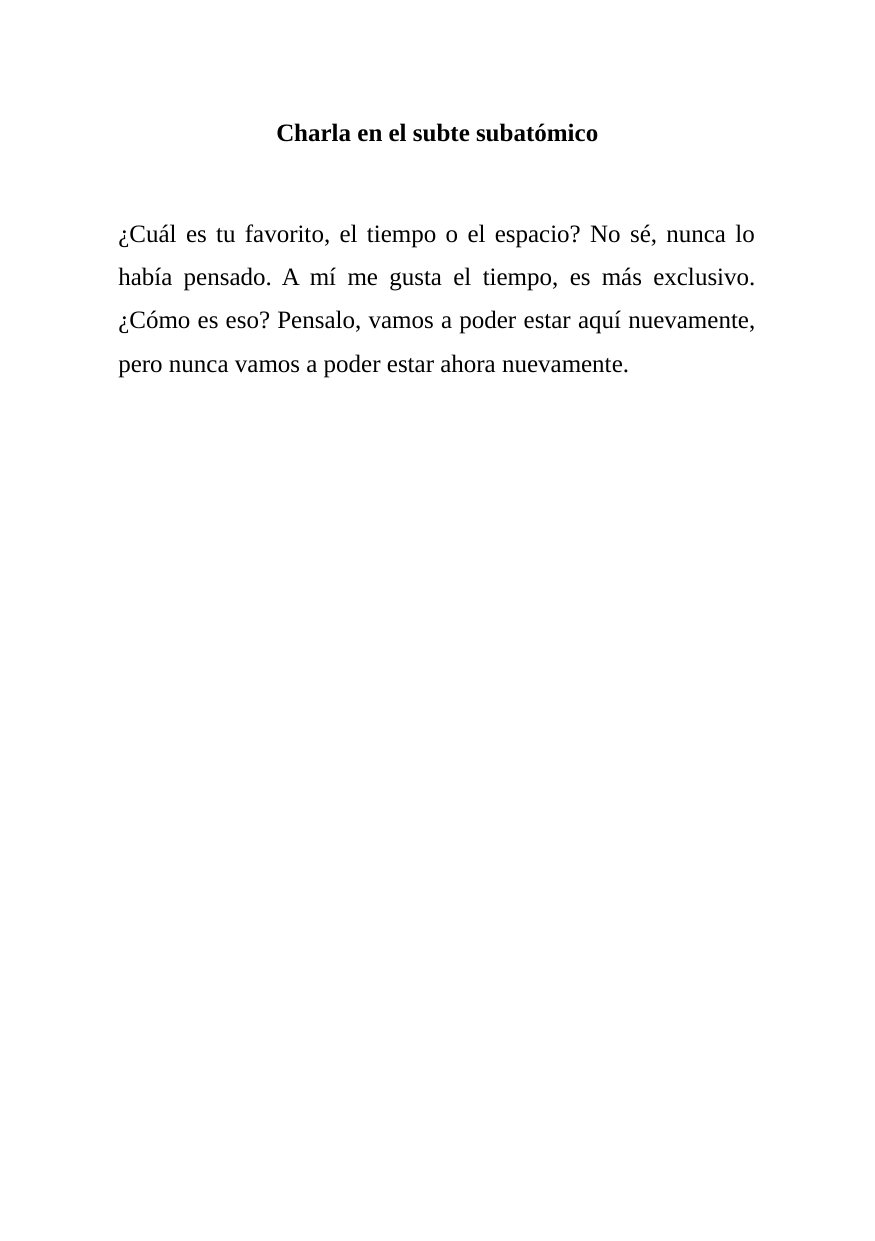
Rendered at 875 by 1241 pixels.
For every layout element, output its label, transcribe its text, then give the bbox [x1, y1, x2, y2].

text ¿Cuál es tu favorito, el tiempo o el espacio? No sé, nunca lo había pensado. A mí me gusta el tiempo, es más exclusivo. ¿Cómo es eso? Pensalo, vamos a poder estar aquí nuevamente, pero nunca vamos a poder estar ahora nuevamente. [118, 219, 756, 377]
text Charla en el subte subatómico [118, 118, 756, 147]
